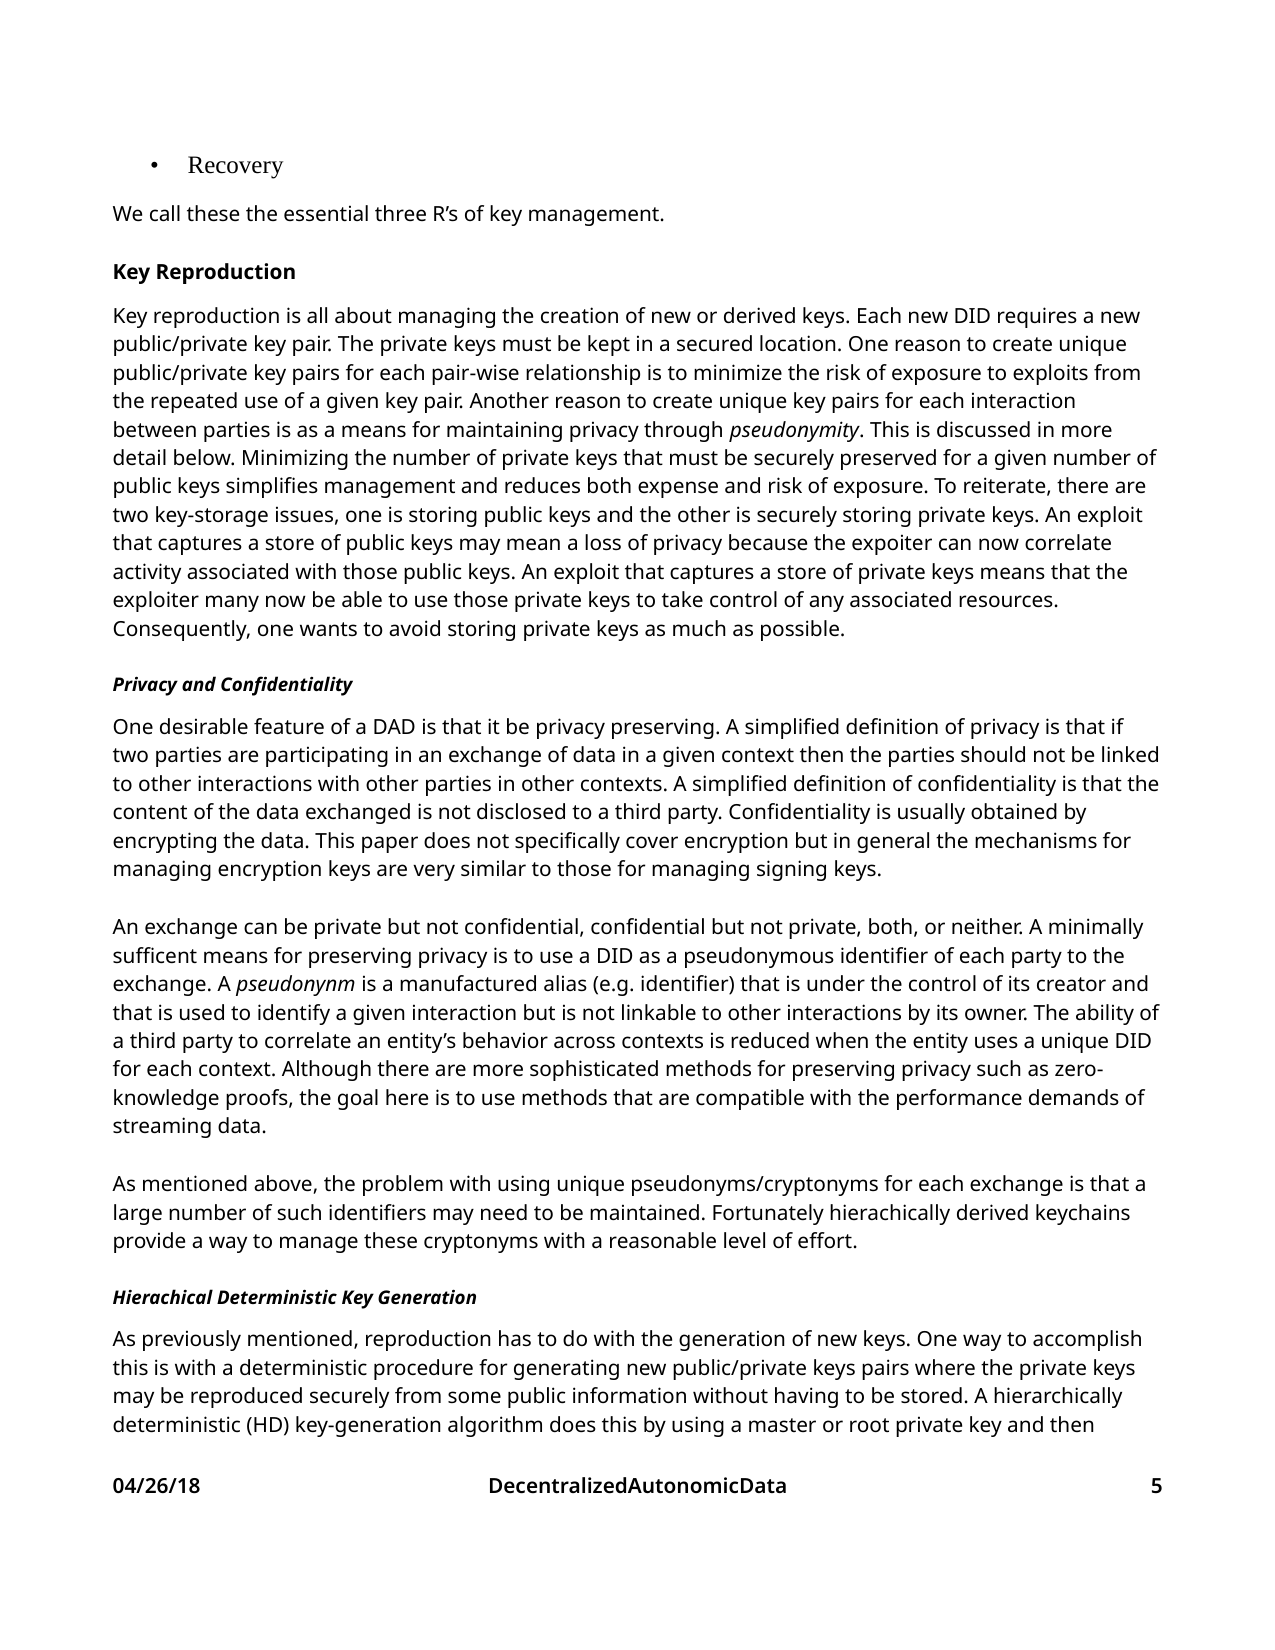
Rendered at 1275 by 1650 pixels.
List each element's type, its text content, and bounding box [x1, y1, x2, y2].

text As mentioned above, the problem with using unique pseudonyms/cryptonyms for each exchange is that a large number of such identifiers may need to be maintained. Fortunately hierachically derived keychains provide a way to manage these cryptonyms with a reasonable level of effort. [112, 1169, 1162, 1254]
text We call these the essential three R’s of key management. [112, 199, 1162, 228]
subtitle Key Reproduction [112, 257, 1162, 286]
text As previously mentioned, reproduction has to do with the generation of new keys. One way to accomplish this is with a deterministic procedure for generating new public/private keys pairs where the private keys may be reproduced securely from some public information without having to be stored. A hierarchically deterministic (HD) key-generation algorithm does this by using a master or root private key and then [112, 1324, 1162, 1438]
text An exchange can be private but not confidential, confidential but not private, both, or neither. A minimally sufficent means for preserving privacy is to use a DID as a pseudonymous identifier of each party to the exchange. A pseudonynm is a manufactured alias (e.g. identifier) that is under the control of its creator and that is used to identify a given interaction but is not linkable to other interactions by its owner. The ability of a third party to correlate an entity’s behavior across contexts is reduced when the entity uses a unique DID for each context. Although there are more sophisticated methods for preserving privacy such as zero-knowledge proofs, the goal here is to use methods that are compatible with the performance demands of streaming data. [112, 912, 1162, 1140]
subtitle Hierachical Deterministic Key Generation [112, 1284, 1162, 1309]
text Key reproduction is all about managing the creation of new or derived keys. Each new DID requires a new public/private key pair. The private keys must be kept in a secured location. One reason to create unique public/private key pairs for each pair-wise relationship is to minimize the risk of exposure to exploits from the repeated use of a given key pair. Another reason to create unique key pairs for each interaction between parties is as a means for maintaining privacy through pseudonymity. This is discussed in more detail below. Minimizing the number of private keys that must be securely preserved for a given number of public keys simplifies management and reduces both expense and risk of exposure. To reiterate, there are two key-storage issues, one is storing public keys and the other is securely storing private keys. An exploit that captures a store of public keys may mean a loss of privacy because the expoiter can now correlate activity associated with those public keys. An exploit that captures a store of private keys means that the exploiter many now be able to use those private keys to take control of any associated resources. Consequently, one wants to avoid storing private keys as much as possible. [112, 301, 1162, 642]
subtitle Privacy and Confidentiality [112, 672, 1162, 697]
list Recovery [150, 150, 1162, 179]
text One desirable feature of a DAD is that it be privacy preserving. A simplified definition of privacy is that if two parties are participating in an exchange of data in a given context then the parties should not be linked to other interactions with other parties in other contexts. A simplified definition of confidentiality is that the content of the data exchanged is not disclosed to a third party. Confidentiality is usually obtained by encrypting the data. This paper does not specifically cover encryption but in general the mechanisms for managing encryption keys are very similar to those for managing signing keys. [112, 712, 1162, 883]
